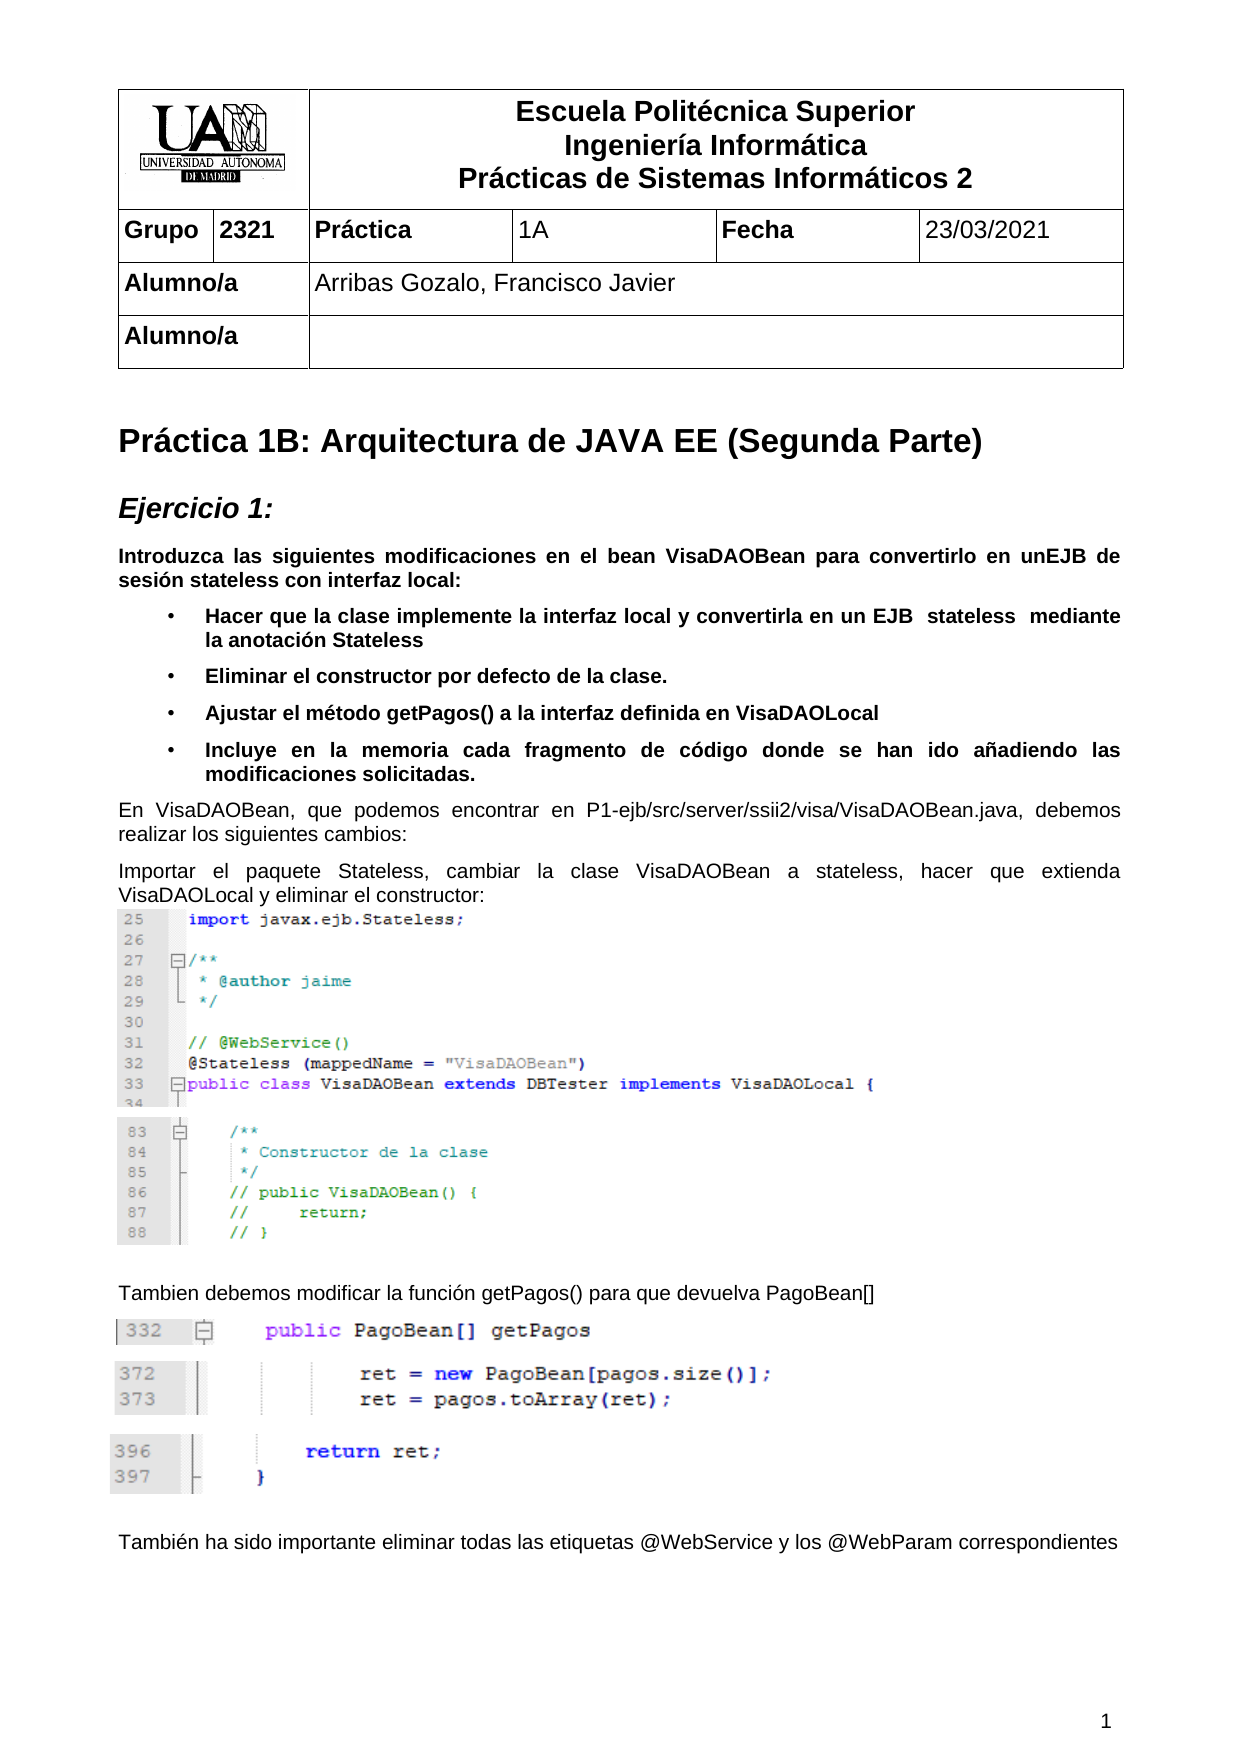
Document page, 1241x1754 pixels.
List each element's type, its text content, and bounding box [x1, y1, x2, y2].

table_cell 23/03/2021 [920, 210, 1123, 262]
subtitle También ha sido importante eliminar todas las etiquetas @WebService y los @WebParam correspondientes [118, 1530, 1122, 1554]
subtitle En VisaDAOBean, que podemos encontrar en P1-ejb/src/server/ssii2/visa/VisaDAOBean.java, debemos realizar los siguientes cambios: [118, 798, 1122, 846]
picture [123, 94, 296, 191]
picture [109, 1434, 449, 1494]
picture [114, 1361, 779, 1415]
table_cell Grupo [119, 210, 213, 262]
picture [117, 909, 883, 1107]
picture [117, 1117, 506, 1245]
subtitle Práctica 1B: Arquitectura de JAVA EE (Segunda Parte) [118, 421, 1122, 460]
subtitle Importar el paquete Stateless, cambiar la clase VisaDAOBean a stateless, hacer que extienda VisaDAOLocal y eliminar el constructor: [118, 858, 1122, 906]
subtitle Incluye en la memoria cada fragmento de código donde se han ido añadiendo las modificaciones solicitadas. [167, 737, 1122, 786]
subtitle Ajustar el método getPagos() a la interfaz definida en VisaDAOLocal [167, 701, 1122, 725]
table_cell Alumno/a [119, 263, 308, 315]
subtitle Tambien debemos modificar la función getPagos() para que devuelva PagoBean[] [118, 1281, 1122, 1304]
subtitle Eliminar el constructor por defecto de la clase. [167, 664, 1122, 688]
table_cell Arribas Gozalo, Francisco Javier [310, 263, 1123, 315]
table_cell Práctica [310, 210, 512, 262]
table_header [119, 90, 308, 209]
table_header Escuela Politécnica Superior Ingeniería Informática Prácticas de Sistemas Informáticos 2 [310, 90, 1123, 209]
table_cell [310, 316, 1123, 368]
picture [116, 1319, 596, 1345]
table_cell Alumno/a [119, 316, 308, 368]
subtitle Introduzca las siguientes modificaciones en el bean VisaDAOBean para convertirlo en unEJB de sesión stateless con interfaz local: [118, 543, 1122, 591]
table_cell Fecha [717, 210, 919, 262]
table_cell 1A [513, 210, 716, 262]
table_cell 2321 [214, 210, 308, 262]
subtitle Hacer que la clase implemente la interfaz local y convertirla en un EJB stateless mediante la anotación Stateless [167, 604, 1122, 652]
subtitle Ejercicio 1: [118, 491, 1122, 525]
